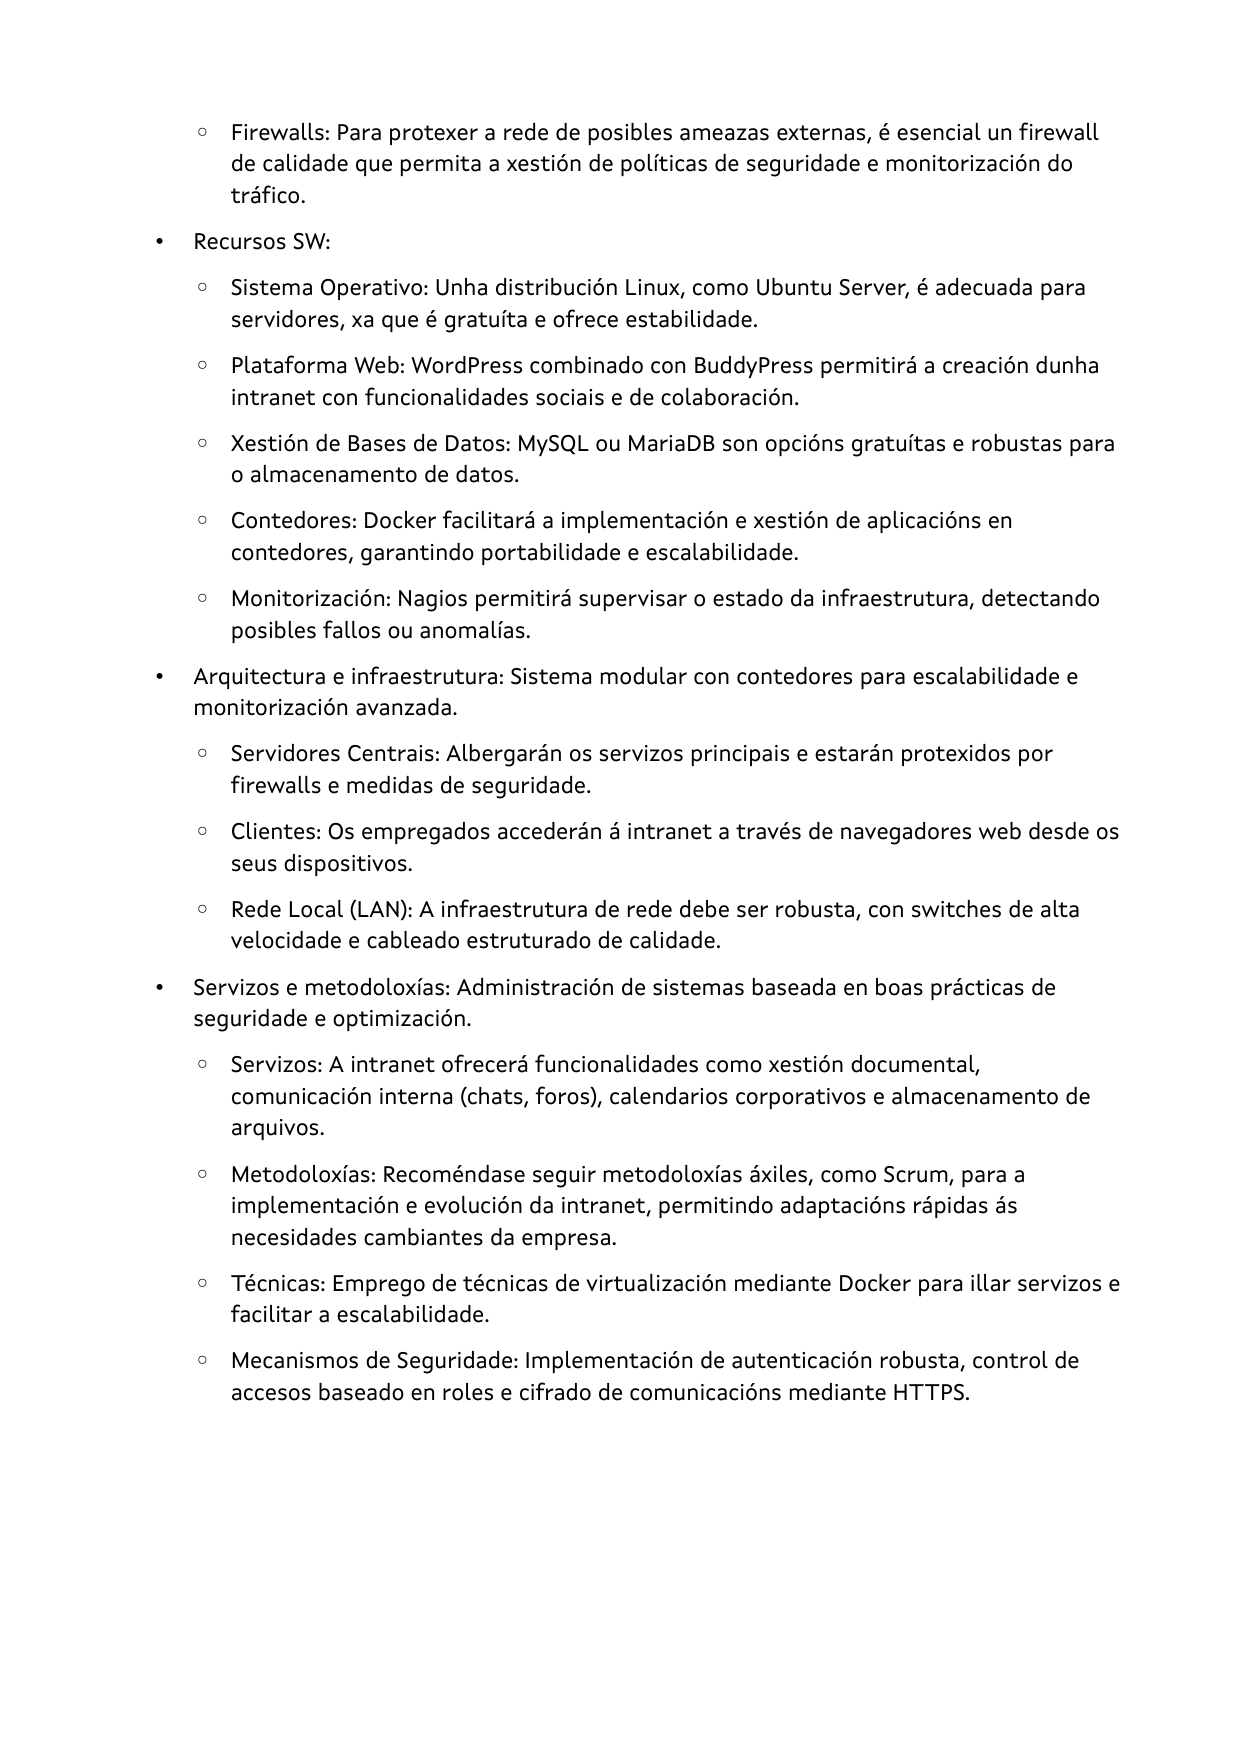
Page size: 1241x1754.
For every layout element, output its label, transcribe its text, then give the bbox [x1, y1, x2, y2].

list Sistema Operativo: Unha distribución Linux, como Ubuntu Server, é adecuada para servidores, xa que é gratuíta e ofrece estabilidade. [193, 273, 1122, 333]
list Monitorización: Nagios permitirá supervisar o estado da infraestrutura, detectando posibles fallos ou anomalías. [193, 584, 1122, 643]
list Servizos: A intranet ofrecerá funcionalidades como xestión documental, comunicación interna (chats, foros), calendarios corporativos e almacenamento de arquivos. [193, 1051, 1122, 1141]
list Firewalls: Para protexer a rede de posibles ameazas externas, é esencial un firewall de calidade que permita a xestión de políticas de seguridade e monitorización do tráfico. [193, 118, 1122, 209]
list Rede Local (LAN): A infraestrutura de rede debe ser robusta, con switches de alta velocidade e cableado estruturado de calidade. [193, 895, 1122, 954]
list Xestión de Bases de Datos: MySQL ou MariaDB son opcións gratuítas e robustas para o almacenamento de datos. [193, 429, 1122, 488]
list Contedores: Docker facilitará a implementación e xestión de aplicacións en contedores, garantindo portabilidade e escalabilidade. [193, 507, 1122, 566]
list Clientes: Os empregados accederán á intranet a través de navegadores web desde os seus dispositivos. [193, 817, 1122, 877]
list Técnicas: Emprego de técnicas de virtualización mediante Docker para illar servizos e facilitar a escalabilidade. [193, 1269, 1122, 1328]
list Plataforma Web: WordPress combinado con BuddyPress permitirá a creación dunha intranet con funcionalidades sociais e de colaboración. [193, 351, 1122, 410]
list Recursos SW: [156, 227, 1122, 255]
list Arquitectura e infraestrutura: Sistema modular con contedores para escalabilidade e monitorización avanzada. [156, 662, 1122, 721]
list Servizos e metodoloxías: Administración de sistemas baseada en boas prácticas de seguridade e optimización. [156, 973, 1122, 1032]
list Mecanismos de Seguridade: Implementación de autenticación robusta, control de accesos baseado en roles e cifrado de comunicacións mediante HTTPS. [193, 1347, 1122, 1406]
list Metodoloxías: Recoméndase seguir metodoloxías áxiles, como Scrum, para a implementación e evolución da intranet, permitindo adaptacións rápidas ás necesidades cambiantes da empresa. [193, 1160, 1122, 1251]
list Servidores Centrais: Albergarán os servizos principais e estarán protexidos por firewalls e medidas de seguridade. [193, 740, 1122, 799]
